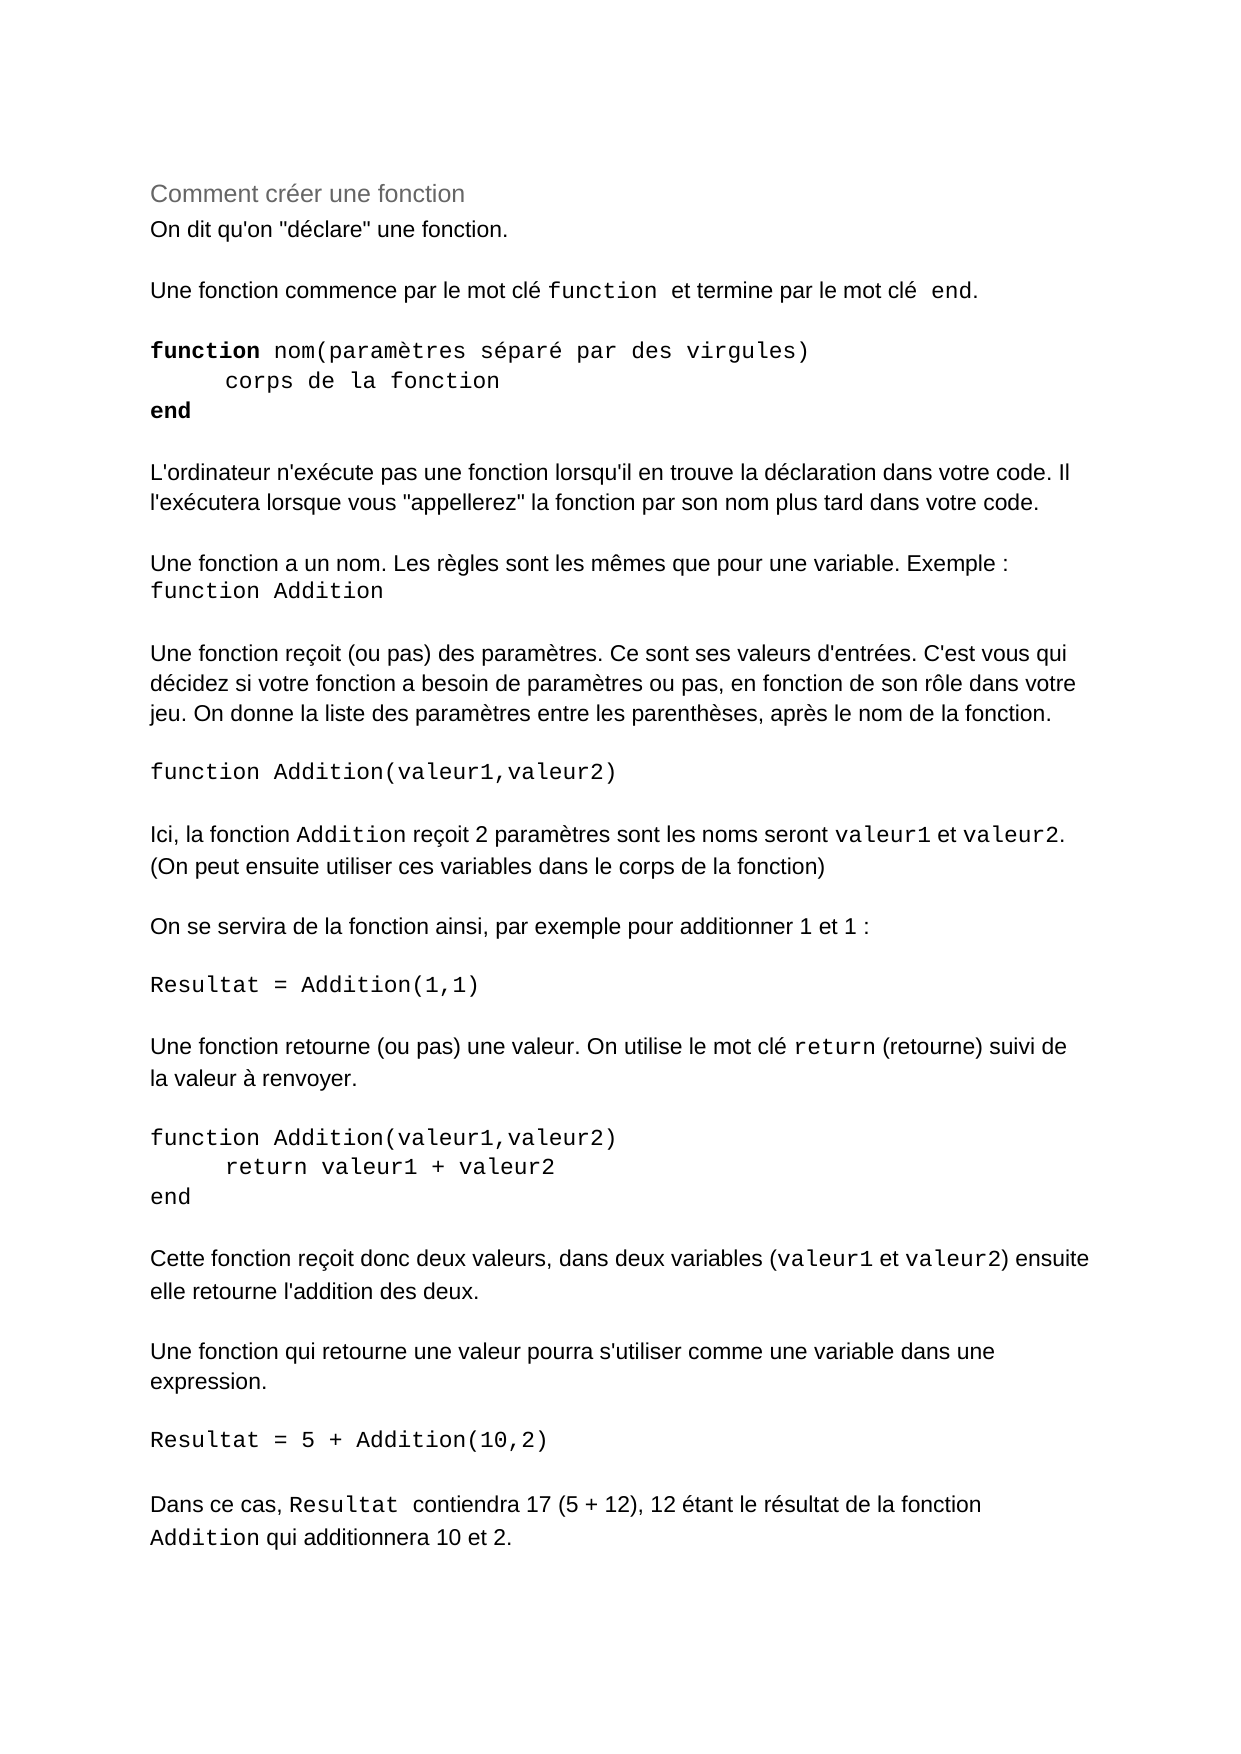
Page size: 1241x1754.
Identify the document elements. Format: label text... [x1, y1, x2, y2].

text L'ordinateur n'exécute pas une fonction lorsqu'il en trouve la déclaration dans votre code. Il l'exécutera lorsque vous "appellerez" la fonction par son nom plus tard dans votre code. [150, 459, 1090, 516]
text Resultat = Addition(1,1) [150, 973, 1090, 999]
text On se servira de la fonction ainsi, par exemple pour additionner 1 et 1 : [150, 913, 1090, 939]
text Une fonction commence par le mot clé function et termine par le mot clé end. [150, 277, 1090, 305]
text function nom(paramètres séparé par des virgules) [150, 339, 1090, 365]
text end [150, 399, 1090, 425]
text corps de la fonction [150, 369, 1090, 395]
text return valeur1 + valeur2 [150, 1156, 1090, 1182]
text Resultat = 5 + Addition(10,2) [150, 1429, 1090, 1454]
text On dit qu'on "déclare" une fonction. [150, 216, 1090, 243]
subtitle Comment créer une fonction [150, 179, 1090, 208]
text Une fonction a un nom. Les règles sont les mêmes que pour une variable. Exemple : [150, 549, 1090, 576]
text Cette fonction reçoit donc deux valeurs, dans deux variables (valeur1 et valeur2) ensuite elle retourne l'addition des deux. [150, 1245, 1090, 1304]
text function Addition(valeur1,valeur2) [150, 1126, 1090, 1152]
text function Addition(valeur1,valeur2) [150, 761, 1090, 787]
text Ici, la fonction Addition reçoit 2 paramètres sont les noms seront valeur1 et valeur2. (On peut ensuite utiliser ces variables dans le corps de la fonction) [150, 821, 1090, 879]
text end [150, 1185, 1090, 1211]
text Dans ce cas, Resultat contiendra 17 (5 + 12), 12 étant le résultat de la fonction Addition qui additionnera 10 et 2. [150, 1491, 1090, 1552]
text function Addition [150, 580, 1090, 606]
text Une fonction qui retourne une valeur pourra s'utiliser comme une variable dans une expression. [150, 1338, 1090, 1394]
text Une fonction retourne (ou pas) une valeur. On utilise le mot clé return (retourne) suivi de la valeur à renvoyer. [150, 1033, 1090, 1092]
text Une fonction reçoit (ou pas) des paramètres. Ce sont ses valeurs d'entrées. C'est vous qui décidez si votre fonction a besoin de paramètres ou pas, en fonction de son rôle dans votre jeu. On donne la liste des paramètres entre les parenthèses, après le nom de la fonction. [150, 640, 1090, 727]
